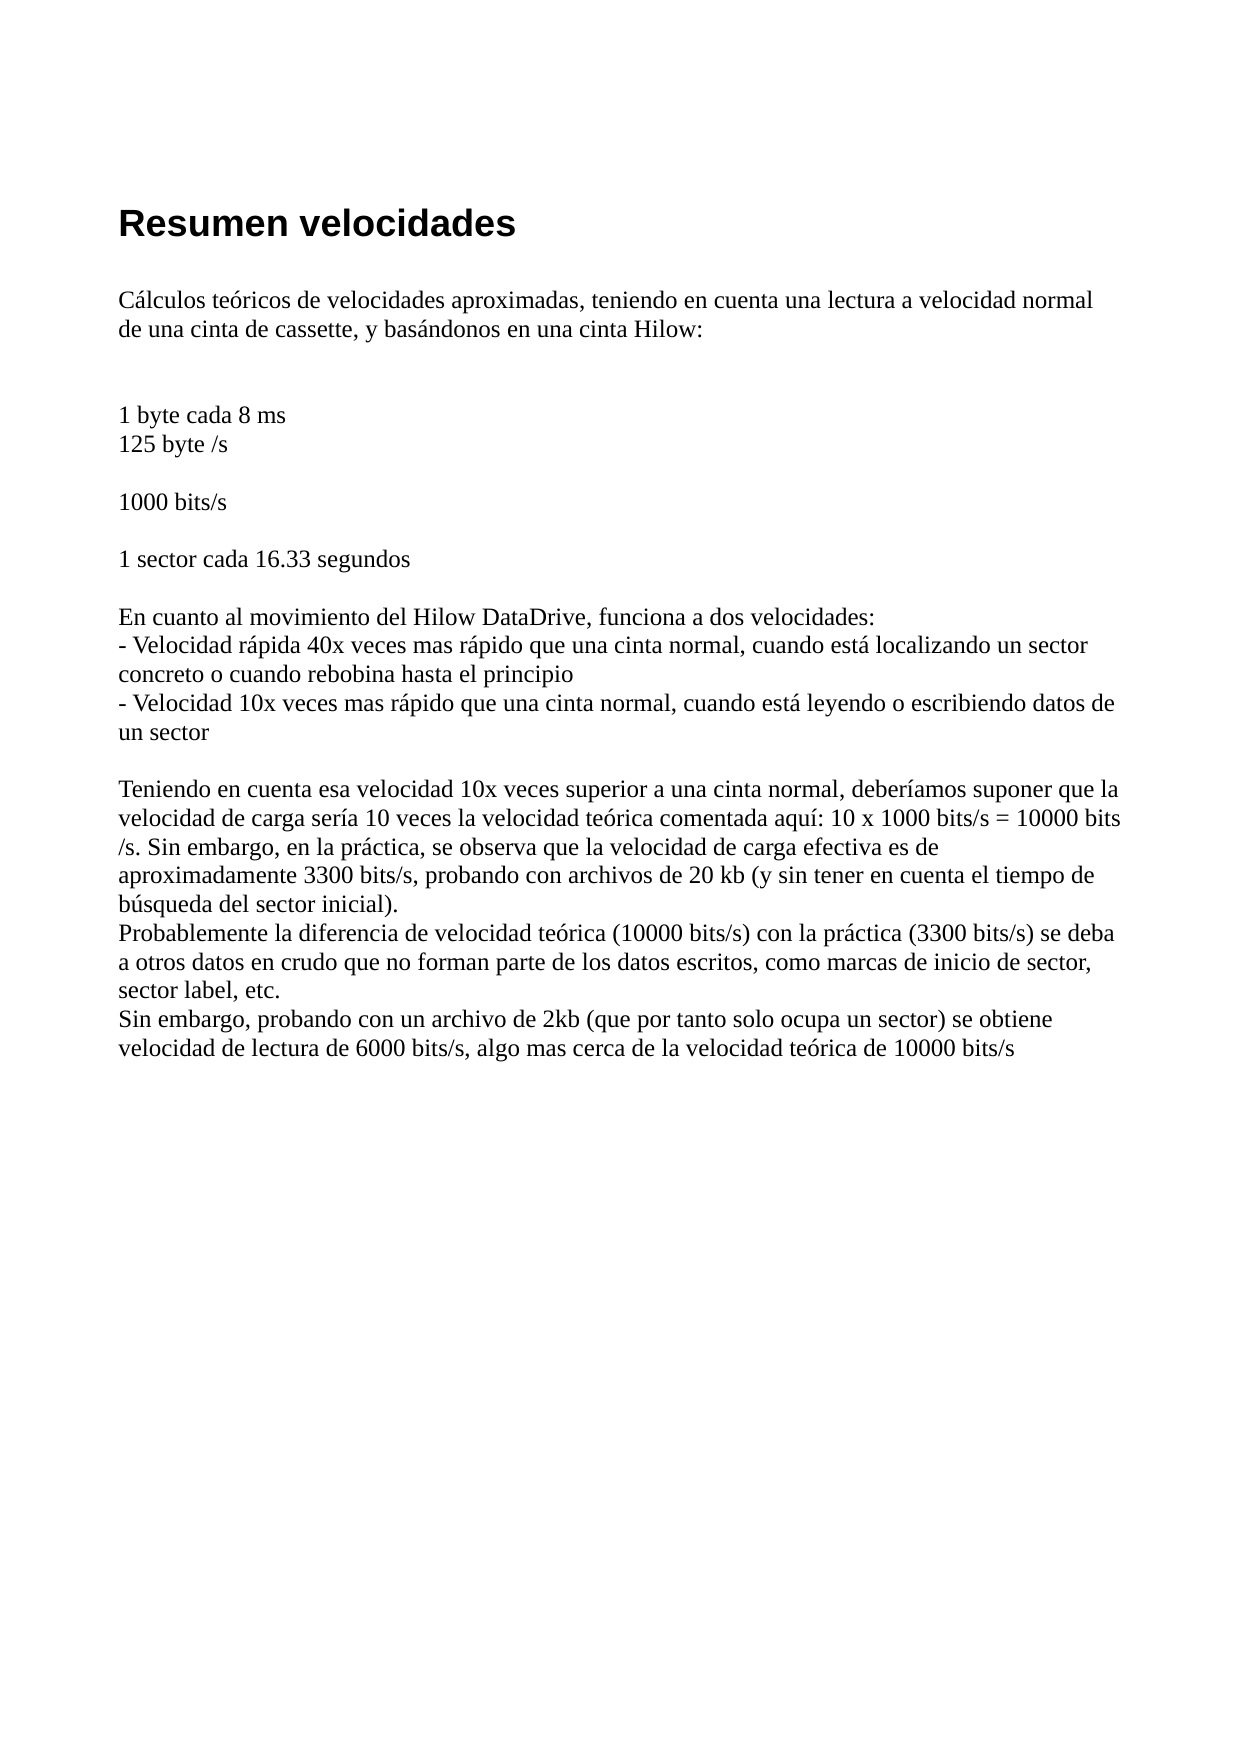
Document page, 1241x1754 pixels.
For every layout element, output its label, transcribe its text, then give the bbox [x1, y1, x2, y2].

text 125 byte /s [118, 429, 1122, 458]
text 1 sector cada 16.33 segundos [118, 544, 1122, 573]
subtitle Resumen velocidades [118, 201, 1122, 244]
text Teniendo en cuenta esa velocidad 10x veces superior a una cinta normal, deberíamos suponer que la velocidad de carga sería 10 veces la velocidad teórica comentada aquí: 10 x 1000 bits/s = 10000 bits /s. Sin embargo, en la práctica, se observa que la velocidad de carga efectiva es de aproximadamente 3300 bits/s, probando con archivos de 20 kb (y sin tener en cuenta el tiempo de búsqueda del sector inicial). [118, 774, 1122, 918]
text - Velocidad rápida 40x veces mas rápido que una cinta normal, cuando está localizando un sector concreto o cuando rebobina hasta el principio [118, 631, 1122, 688]
text - Velocidad 10x veces mas rápido que una cinta normal, cuando está leyendo o escribiendo datos de un sector [118, 688, 1122, 746]
text 1000 bits/s [118, 487, 1122, 516]
text 1 byte cada 8 ms [118, 401, 1122, 429]
text Sin embargo, probando con un archivo de 2kb (que por tanto solo ocupa un sector) se obtiene velocidad de lectura de 6000 bits/s, algo mas cerca de la velocidad teórica de 10000 bits/s [118, 1004, 1122, 1062]
text En cuanto al movimiento del Hilow DataDrive, funciona a dos velocidades: [118, 602, 1122, 631]
text Probablemente la diferencia de velocidad teórica (10000 bits/s) con la práctica (3300 bits/s) se deba a otros datos en crudo que no forman parte de los datos escritos, como marcas de inicio de sector, sector label, etc. [118, 918, 1122, 1004]
text Cálculos teóricos de velocidades aproximadas, teniendo en cuenta una lectura a velocidad normal de una cinta de cassette, y basándonos en una cinta Hilow: [118, 286, 1122, 343]
